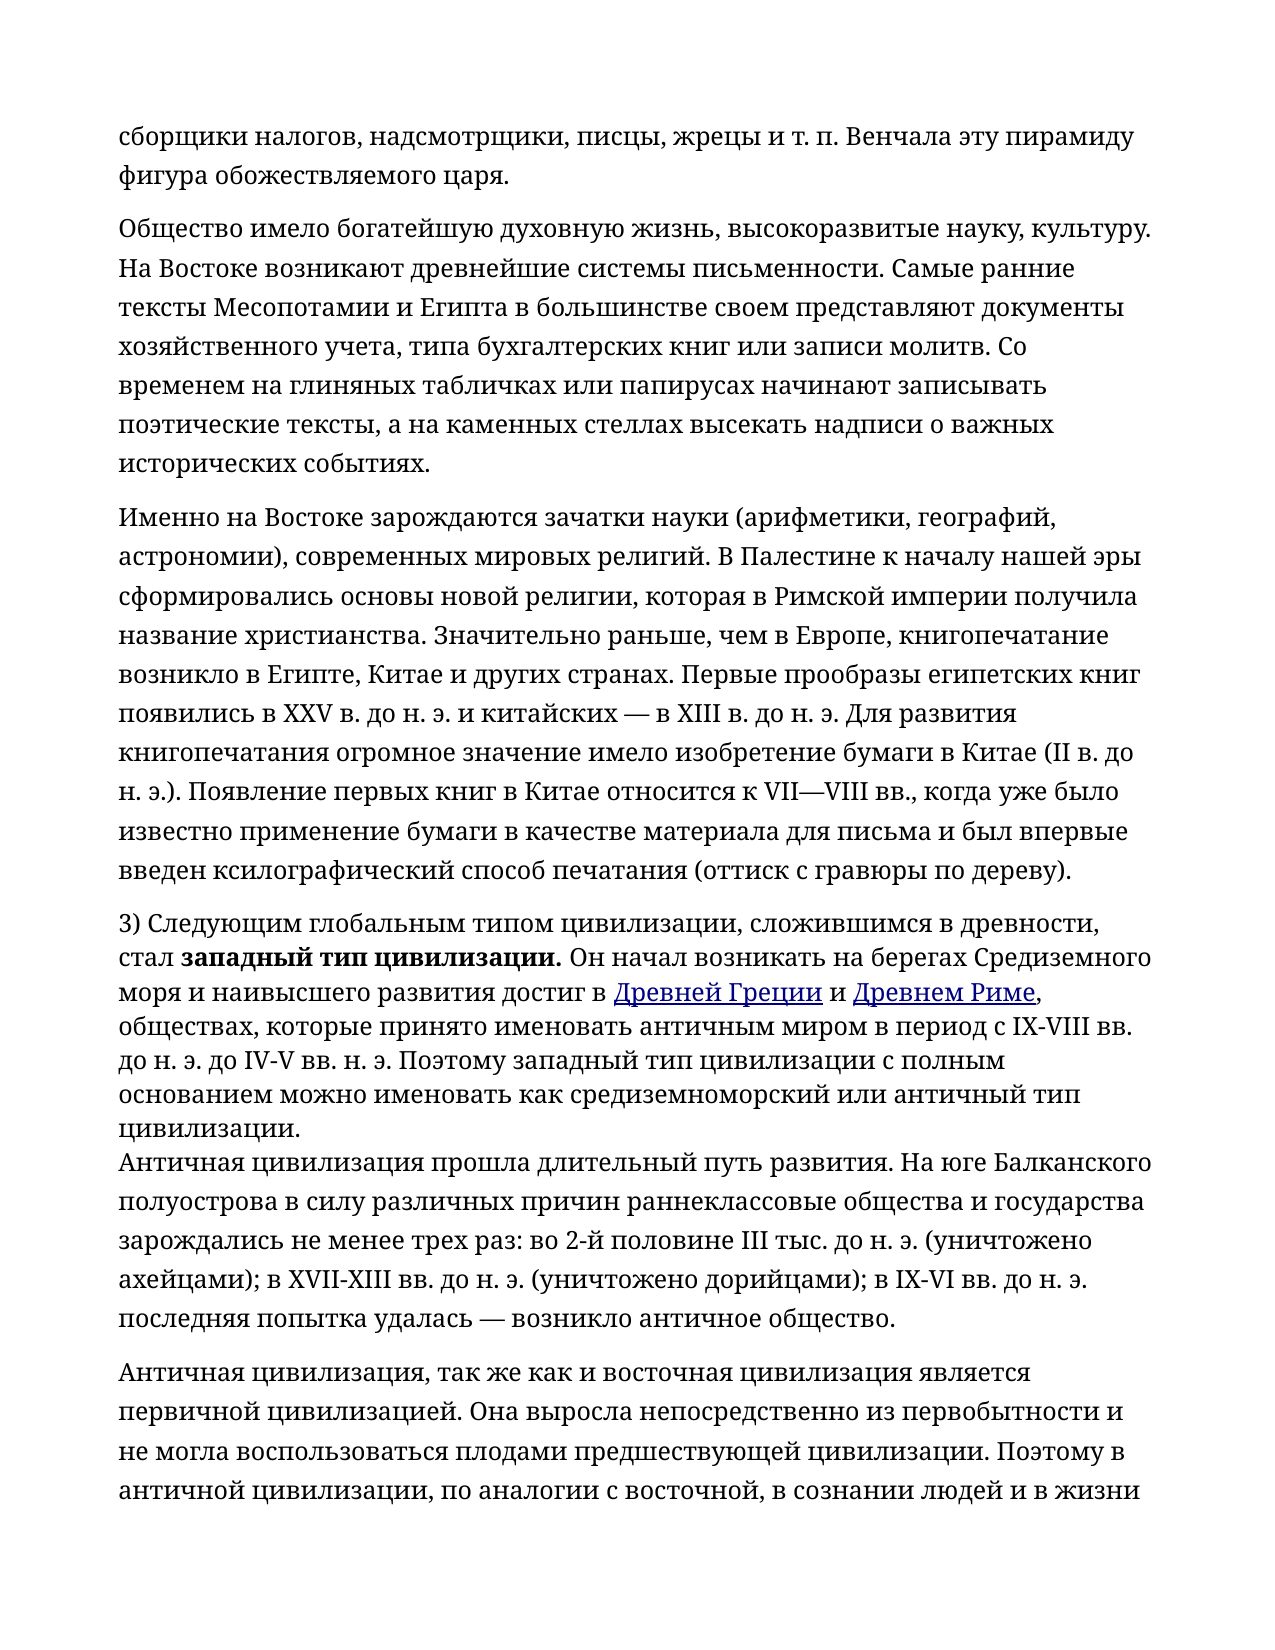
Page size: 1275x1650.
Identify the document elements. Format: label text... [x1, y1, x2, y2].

text Античная цивилизация прошла длительный путь развития. На юге Балканского полуострова в силу различных причин раннеклассовые общества и государства зарождались не менее трех раз: во 2-й половине III тыс. до н. э. (уничтожено ахейцами); в XVII-XIII вв. до н. э. (уничтожено дорийцами); в IX-VI вв. до н. э. последняя попытка удалась — возникло античное общество. [118, 1144, 1157, 1335]
text Именно на Востоке зарождаются зачатки науки (арифметики, географий, астрономии), современных мировых религий. В Палестине к началу нашей эры сформировались основы новой религии, которая в Римской империи получила название христианства. Значительно раньше, чем в Европе, книгопечатание возникло в Египте, Китае и других странах. Первые прообразы египетских книг появились в XXV в. до н. э. и китайских — в XIII в. до н. э. Для развития книгопечатания огромное значение имело изобретение бумаги в Китае (II в. до н. э.). Появление первых книг в Китае относится к VII—VIII вв., когда уже было известно применение бумаги в качестве материала для письма и был впервые введен ксилографический способ печатания (оттиск с гравюры по дереву). [118, 500, 1157, 886]
text Общество имело богатейшую духовную жизнь, высокоразвитые науку, культуру. На Востоке возникают древнейшие системы письменности. Самые ранние тексты Месопотамии и Египта в большинстве своем представляют документы хозяйственного учета, типа бухгалтерских книг или записи молитв. Со временем на глиняных табличках или папирусах начинают записывать поэтические тексты, а на каменных стеллах высекать надписи о важных исторических событиях. [118, 211, 1157, 480]
text 3) Следующим глобальным типом цивилизации, сложившимся в древности, стал западный тип цивилизации. Он начал возникать на берегах Средиземного моря и наивысшего развития достиг в Древней Греции и Древнем Риме, обществах, которые принято именовать античным миром в период с IX-VIII вв. до н. э. до IV-V вв. н. э. Поэтому западный тип цивилизации с полным основанием можно именовать как средиземноморский или античный тип цивилизации. [118, 906, 1157, 1144]
text сборщики налогов, надсмотрщики, писцы, жрецы и т. п. Венчала эту пирамиду фигура обожествляемого царя. [118, 118, 1157, 191]
text Античная цивилизация, так же как и восточная цивилизация является первичной цивилизацией. Она выросла непосредственно из первобытности и не могла воспользоваться плодами предшествующей цивилизации. Поэтому в античной цивилизации, по аналогии с восточной, в сознании людей и в жизни [118, 1355, 1157, 1506]
